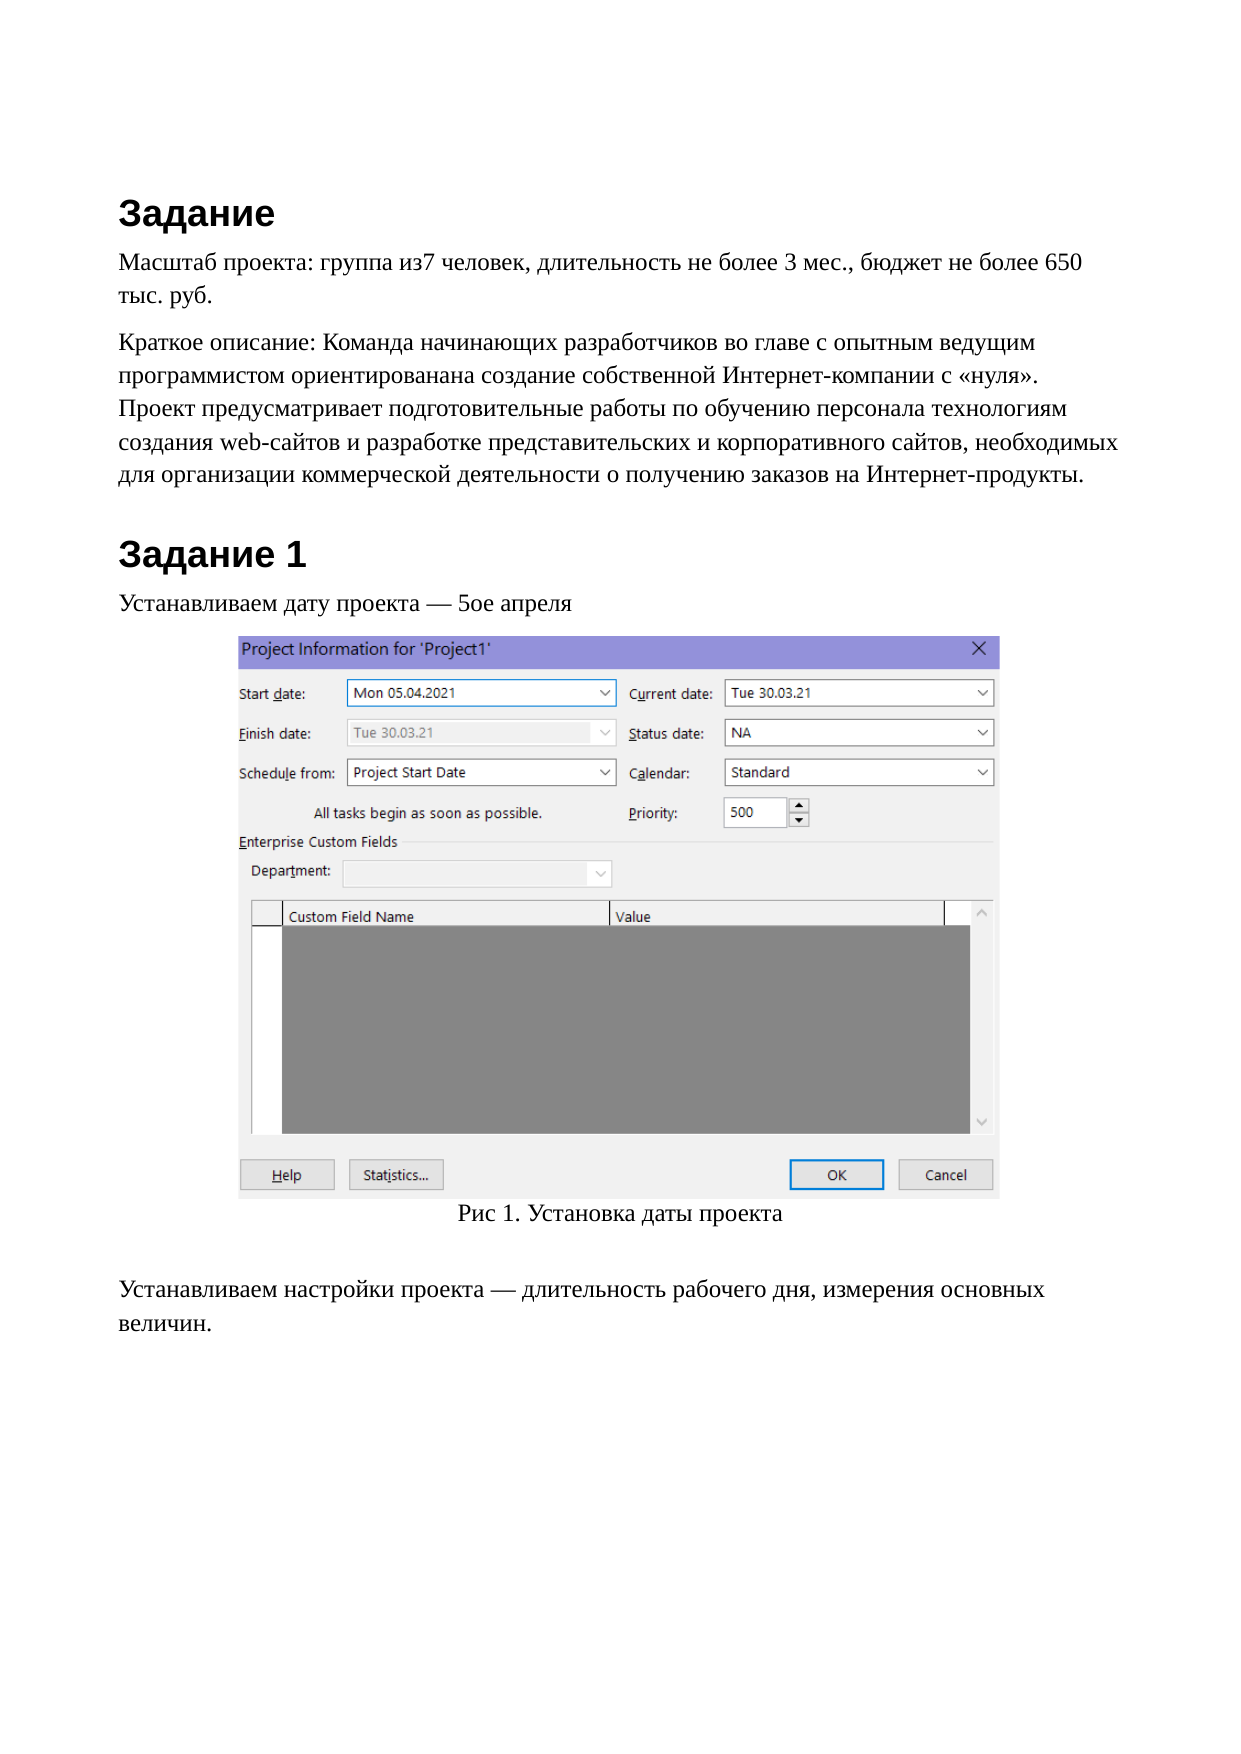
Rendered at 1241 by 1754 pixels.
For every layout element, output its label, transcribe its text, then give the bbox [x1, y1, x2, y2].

subtitle Задание 1 [118, 532, 1122, 576]
text Масштаб проекта: группа из7 человек, длительность не более 3 мес., бюджет не более 650 тыс. руб. [118, 247, 1122, 309]
text Краткое описание: Команда начинающих разработчиков во главе с опытным ведущим программистом ориентированана создание собственной Интернет-компании с «нуля». Проект предусматривает подготовительные работы по обучению персонала технологиям создания web-сайтов и разработке представительских и корпоративного сайтов, необходимых для организации коммерческой деятельности о получению заказов на Интернет-продукты. [118, 327, 1122, 488]
picture [238, 636, 1000, 1199]
table_header Рис 1. Установка даты проекта [118, 636, 1122, 1227]
text Устанавливаем дату проекта — 5ое апреля [118, 588, 1122, 617]
subtitle Задание [118, 191, 1122, 234]
text Устанавливаем настройки проекта — длительность рабочего дня, измерения основных величин. [118, 1274, 1122, 1336]
